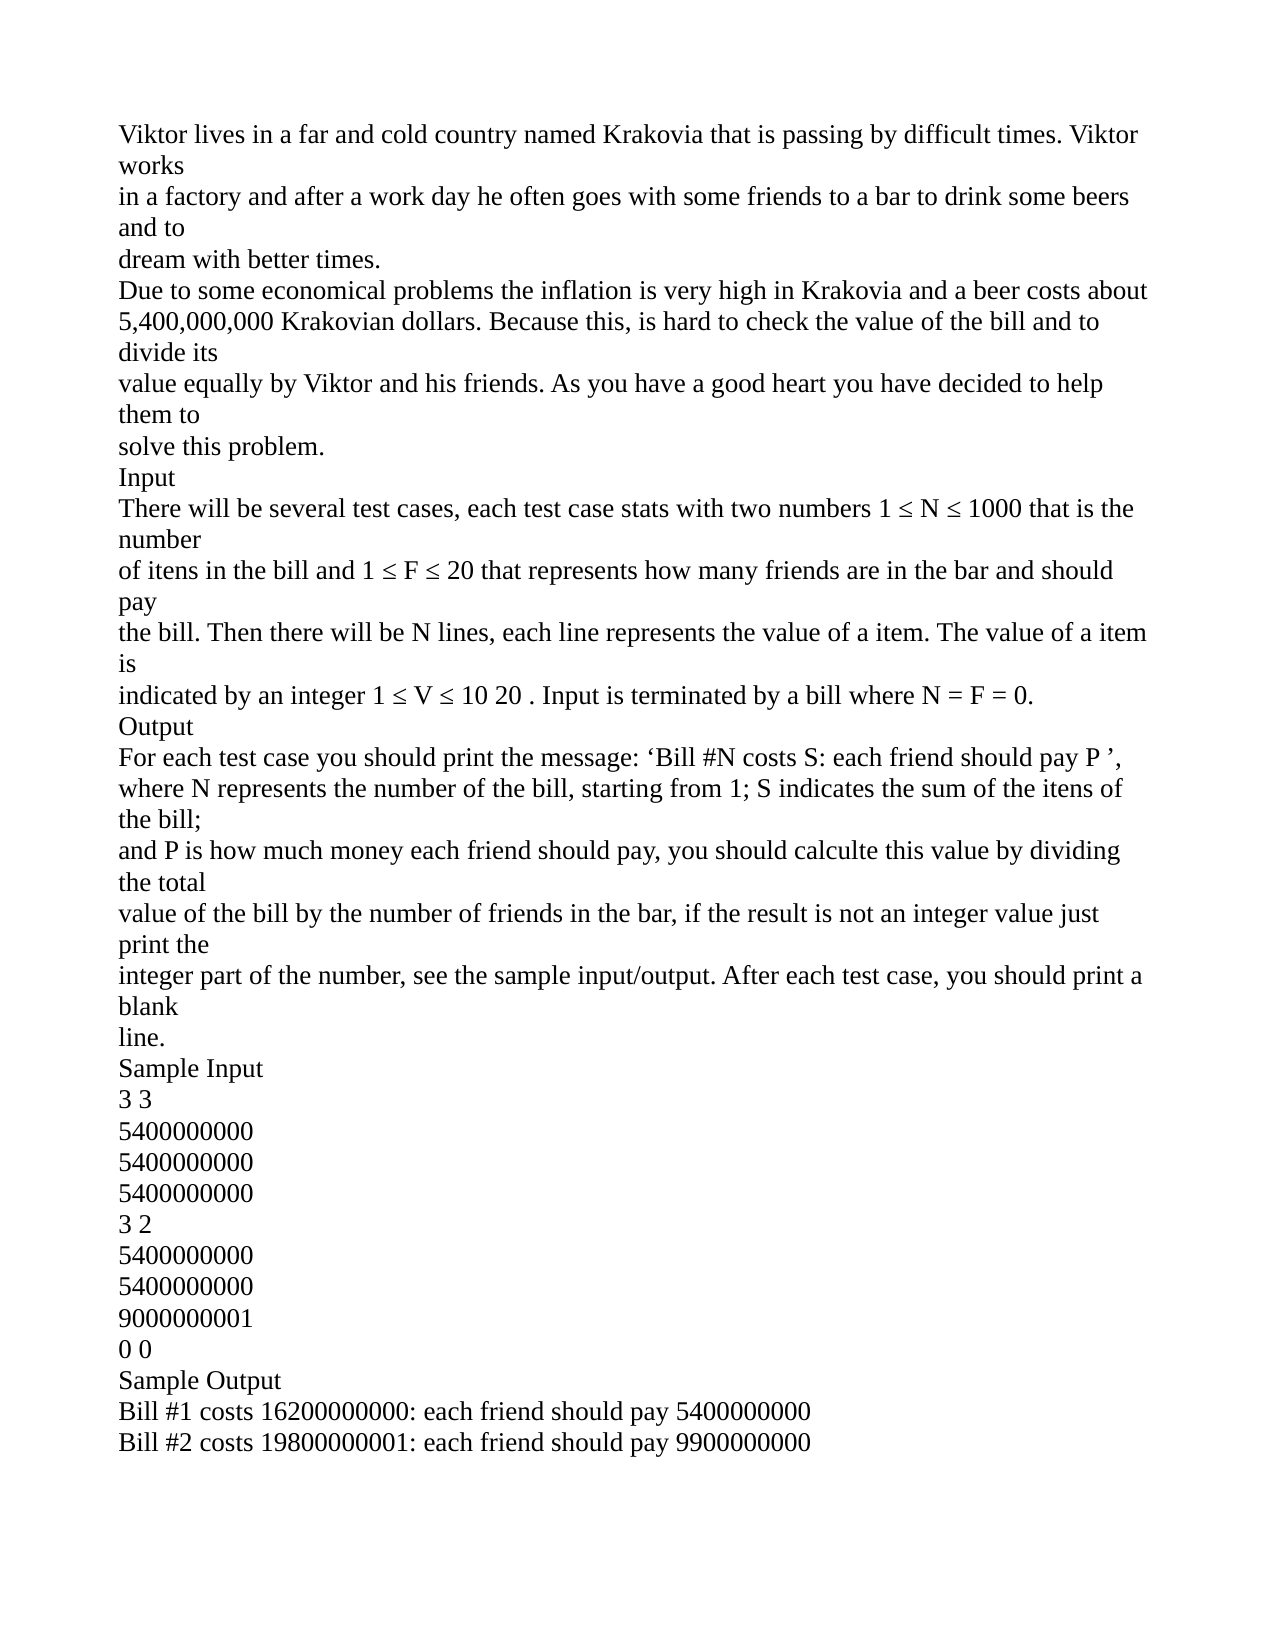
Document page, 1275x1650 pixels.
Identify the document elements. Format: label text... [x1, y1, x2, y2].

text 0 0 [118, 1333, 1157, 1364]
text in a factory and after a work day he often goes with some friends to a bar to drink some beers and to [118, 180, 1157, 243]
text dream with better times. [118, 243, 1157, 274]
text integer part of the number, see the sample input/output. After each test case, you should print a blank [118, 959, 1157, 1021]
text Bill #2 costs 19800000001: each friend should pay 9900000000 [118, 1426, 1157, 1457]
text and P is how much money each friend should pay, you should calculte this value by dividing the total [118, 834, 1157, 897]
text 5400000000 [118, 1115, 1157, 1146]
text value of the bill by the number of friends in the bar, if the result is not an integer value just print the [118, 897, 1157, 959]
text Due to some economical problems the inflation is very high in Krakovia and a beer costs about [118, 274, 1157, 305]
text where N represents the number of the bill, starting from 1; S indicates the sum of the itens of the bill; [118, 772, 1157, 834]
text of itens in the bill and 1 ≤ F ≤ 20 that represents how many friends are in the bar and should pay [118, 554, 1157, 616]
text Sample Input [118, 1052, 1157, 1084]
text 9000000001 [118, 1302, 1157, 1333]
text indicated by an integer 1 ≤ V ≤ 10 20 . Input is terminated by a bill where N = F = 0. [118, 679, 1157, 710]
text There will be several test cases, each test case stats with two numbers 1 ≤ N ≤ 1000 that is the number [118, 492, 1157, 554]
text For each test case you should print the message: ‘Bill #N costs S: each friend should pay P ’, [118, 741, 1157, 772]
text value equally by Viktor and his friends. As you have a good heart you have decided to help them to [118, 367, 1157, 429]
text 5400000000 [118, 1239, 1157, 1271]
text 3 3 [118, 1084, 1157, 1115]
text 5,400,000,000 Krakovian dollars. Because this, is hard to check the value of the bill and to divide its [118, 305, 1157, 367]
text Viktor lives in a far and cold country named Krakovia that is passing by difficult times. Viktor works [118, 118, 1157, 180]
text Bill #1 costs 16200000000: each friend should pay 5400000000 [118, 1395, 1157, 1426]
text 5400000000 [118, 1271, 1157, 1302]
text line. [118, 1021, 1157, 1052]
text solve this problem. [118, 429, 1157, 461]
text 5400000000 [118, 1146, 1157, 1177]
text the bill. Then there will be N lines, each line represents the value of a item. The value of a item is [118, 616, 1157, 679]
text Output [118, 710, 1157, 741]
text Input [118, 461, 1157, 492]
text Sample Output [118, 1364, 1157, 1395]
text 5400000000 [118, 1177, 1157, 1208]
text 3 2 [118, 1208, 1157, 1239]
